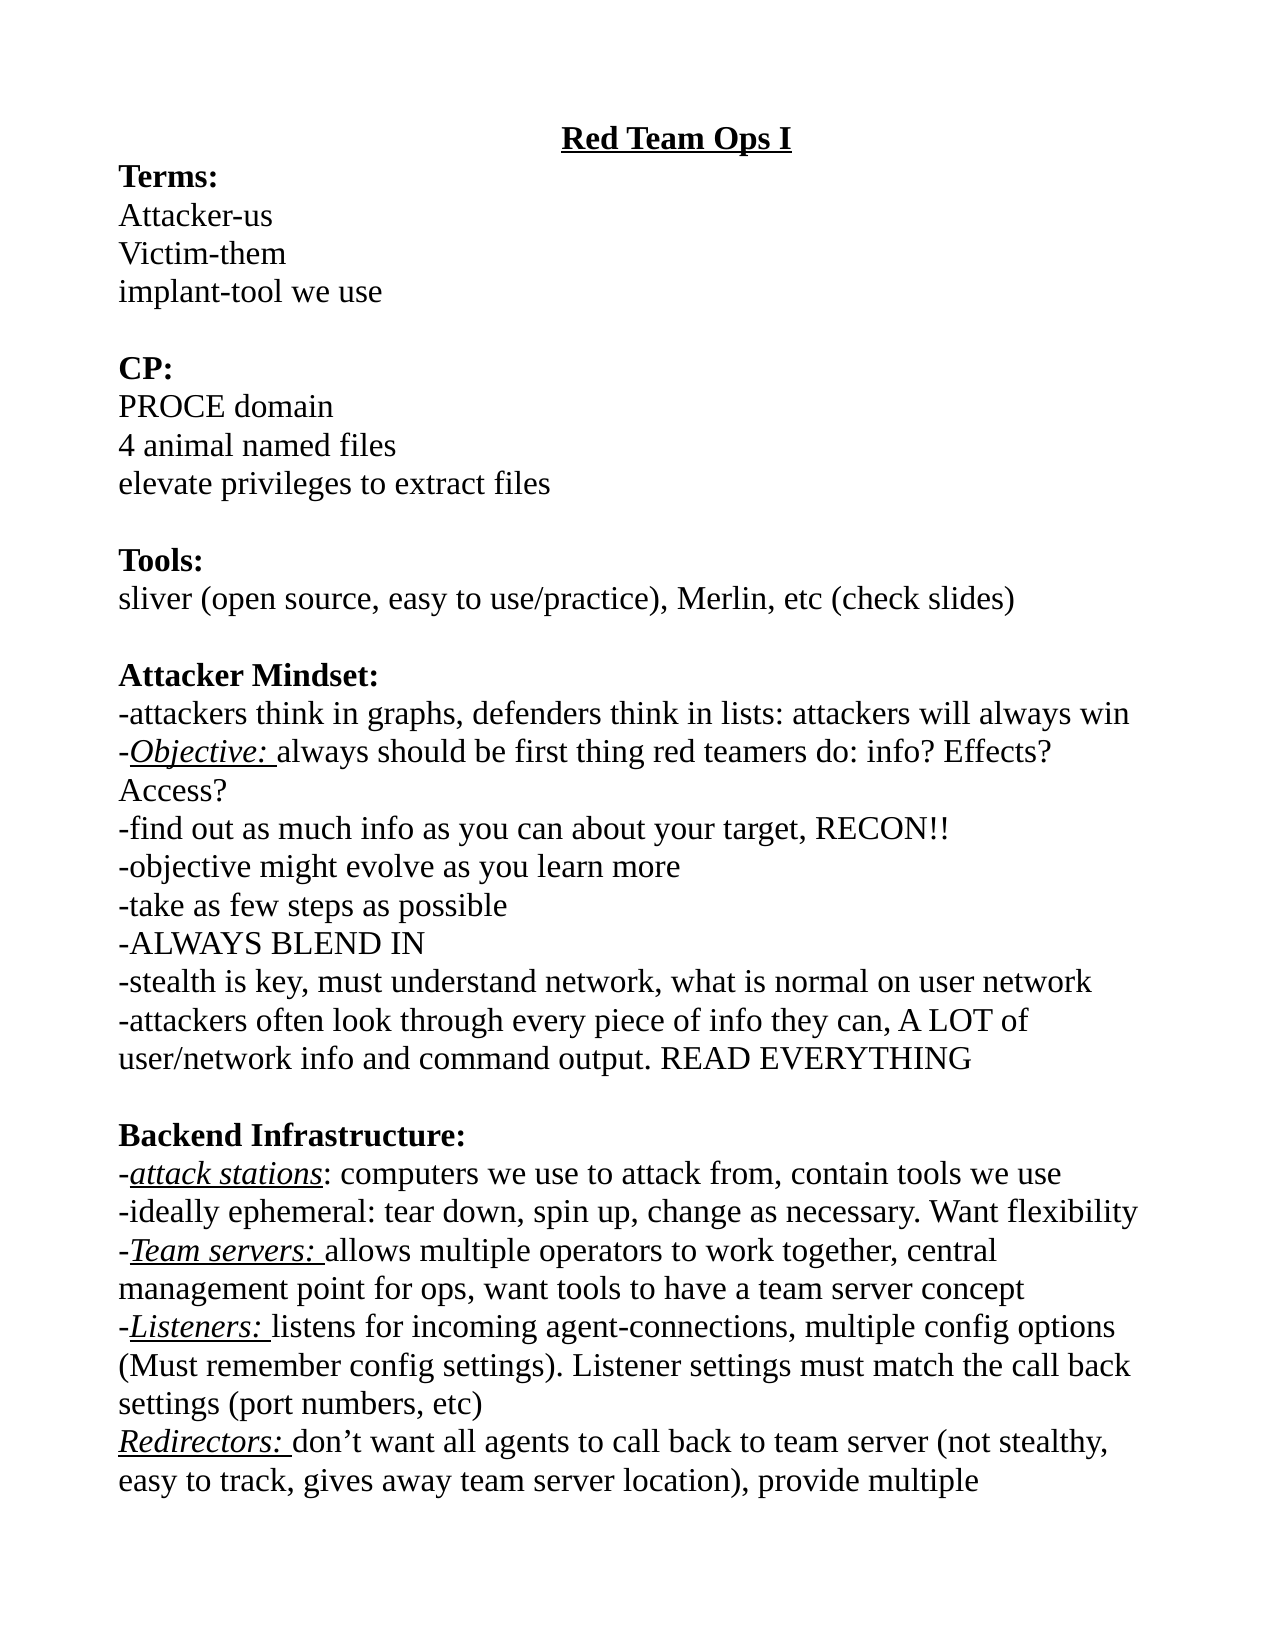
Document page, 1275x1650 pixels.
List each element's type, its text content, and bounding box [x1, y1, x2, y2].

text -take as few steps as possible [118, 885, 1157, 923]
text implant-tool we use [118, 271, 1157, 310]
text sliver (open source, easy to use/practice), Merlin, etc (check slides) [118, 578, 1157, 616]
text -ideally ephemeral: tear down, spin up, change as necessary. Want flexibility [118, 1191, 1157, 1230]
text elevate privileges to extract files [118, 463, 1157, 501]
text -stealth is key, must understand network, what is normal on user network [118, 961, 1157, 1000]
text PROCE domain [118, 386, 1157, 425]
text Terms: [118, 156, 1157, 195]
text -attackers think in graphs, defenders think in lists: attackers will always win [118, 693, 1157, 731]
text Attacker-us [118, 195, 1157, 233]
text -attackers often look through every piece of info they can, A LOT of user/network info and command output. READ EVERYTHING [118, 1000, 1157, 1076]
text Tools: [118, 540, 1157, 578]
text -objective might evolve as you learn more [118, 846, 1157, 885]
text -Objective: always should be first thing red teamers do: info? Effects? Access? [118, 731, 1157, 808]
text Redirectors: don’t want all agents to call back to team server (not stealthy, easy to track, gives away team server location), provide multiple [118, 1421, 1157, 1498]
text -Listeners: listens for incoming agent-connections, multiple config options (Must remember config settings). Listener settings must match the call back settings (port numbers, etc) [118, 1306, 1157, 1421]
text -find out as much info as you can about your target, RECON!! [118, 808, 1157, 846]
text Backend Infrastructure: [118, 1115, 1157, 1153]
text -attack stations: computers we use to attack from, contain tools we use [118, 1153, 1157, 1191]
text 4 animal named files [118, 425, 1157, 463]
text Victim-them [118, 233, 1157, 271]
text Attacker Mindset: [118, 655, 1157, 693]
text -ALWAYS BLEND IN [118, 923, 1157, 961]
text CP: [118, 348, 1157, 386]
text Red Team Ops I [118, 118, 1157, 156]
text -Team servers: allows multiple operators to work together, central management point for ops, want tools to have a team server concept [118, 1230, 1157, 1306]
